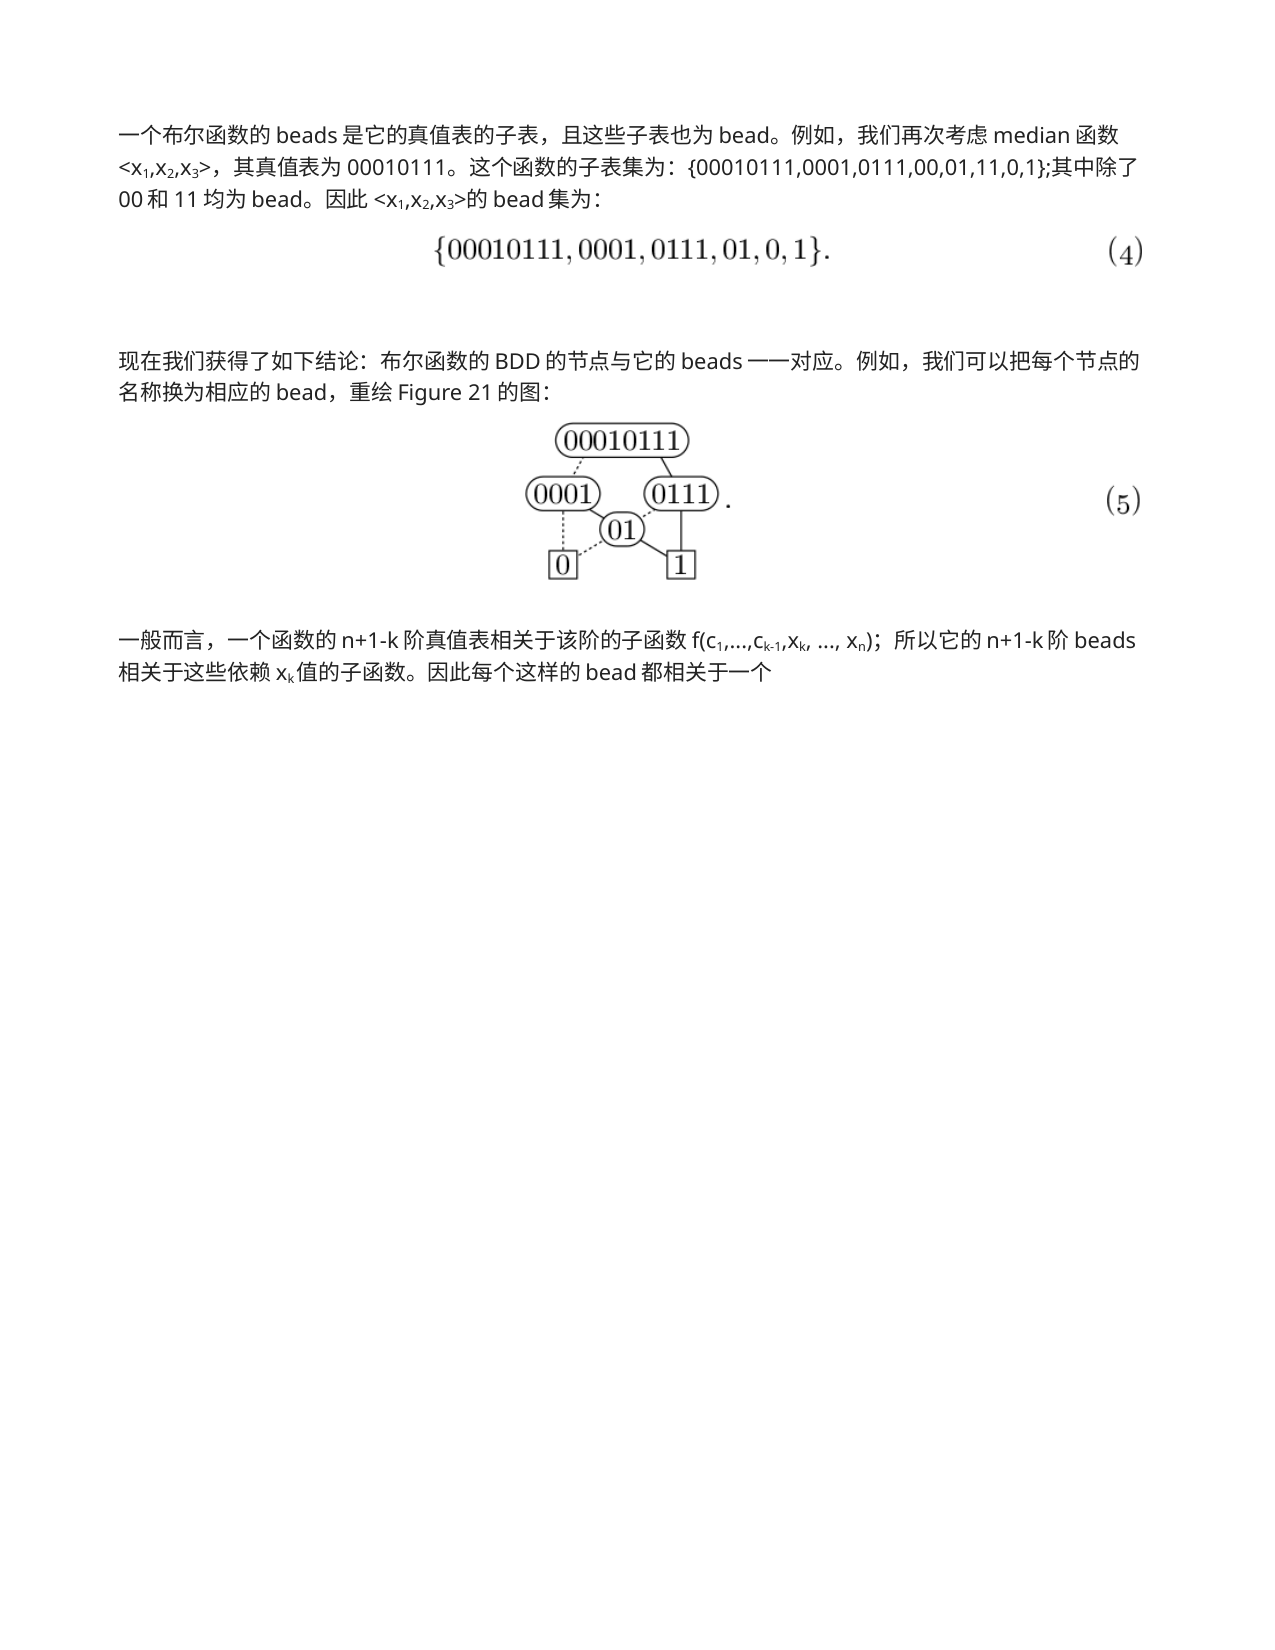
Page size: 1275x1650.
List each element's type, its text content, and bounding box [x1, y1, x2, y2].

picture [118, 407, 1157, 595]
text 现在我们获得了如下结论：布尔函数的BDD的节点与它的beads一一对应。例如，我们可以把每个节点的名称换为相应的bead，重绘Figure 21的图： [118, 344, 1157, 407]
text 一般而言，一个函数的n+1-k阶真值表相关于该阶的子函数f(c1,...,ck-1,xk, ..., xn)；所以它的n+1-k阶beads相关于这些依赖xk值的子函数。因此每个这样的bead都相关于一个 [118, 623, 1157, 687]
picture [118, 213, 1157, 287]
text 一个布尔函数的beads是它的真值表的子表，且这些子表也为bead。例如，我们再次考虑median函数 <x1,x2,x3>，其真值表为00010111。这个函数的子表集为：{00010111,0001,0111,00,01,11,0,1};其中除了00和11均为bead。因此 <x1,x2,x3>的bead集为： [118, 118, 1157, 213]
